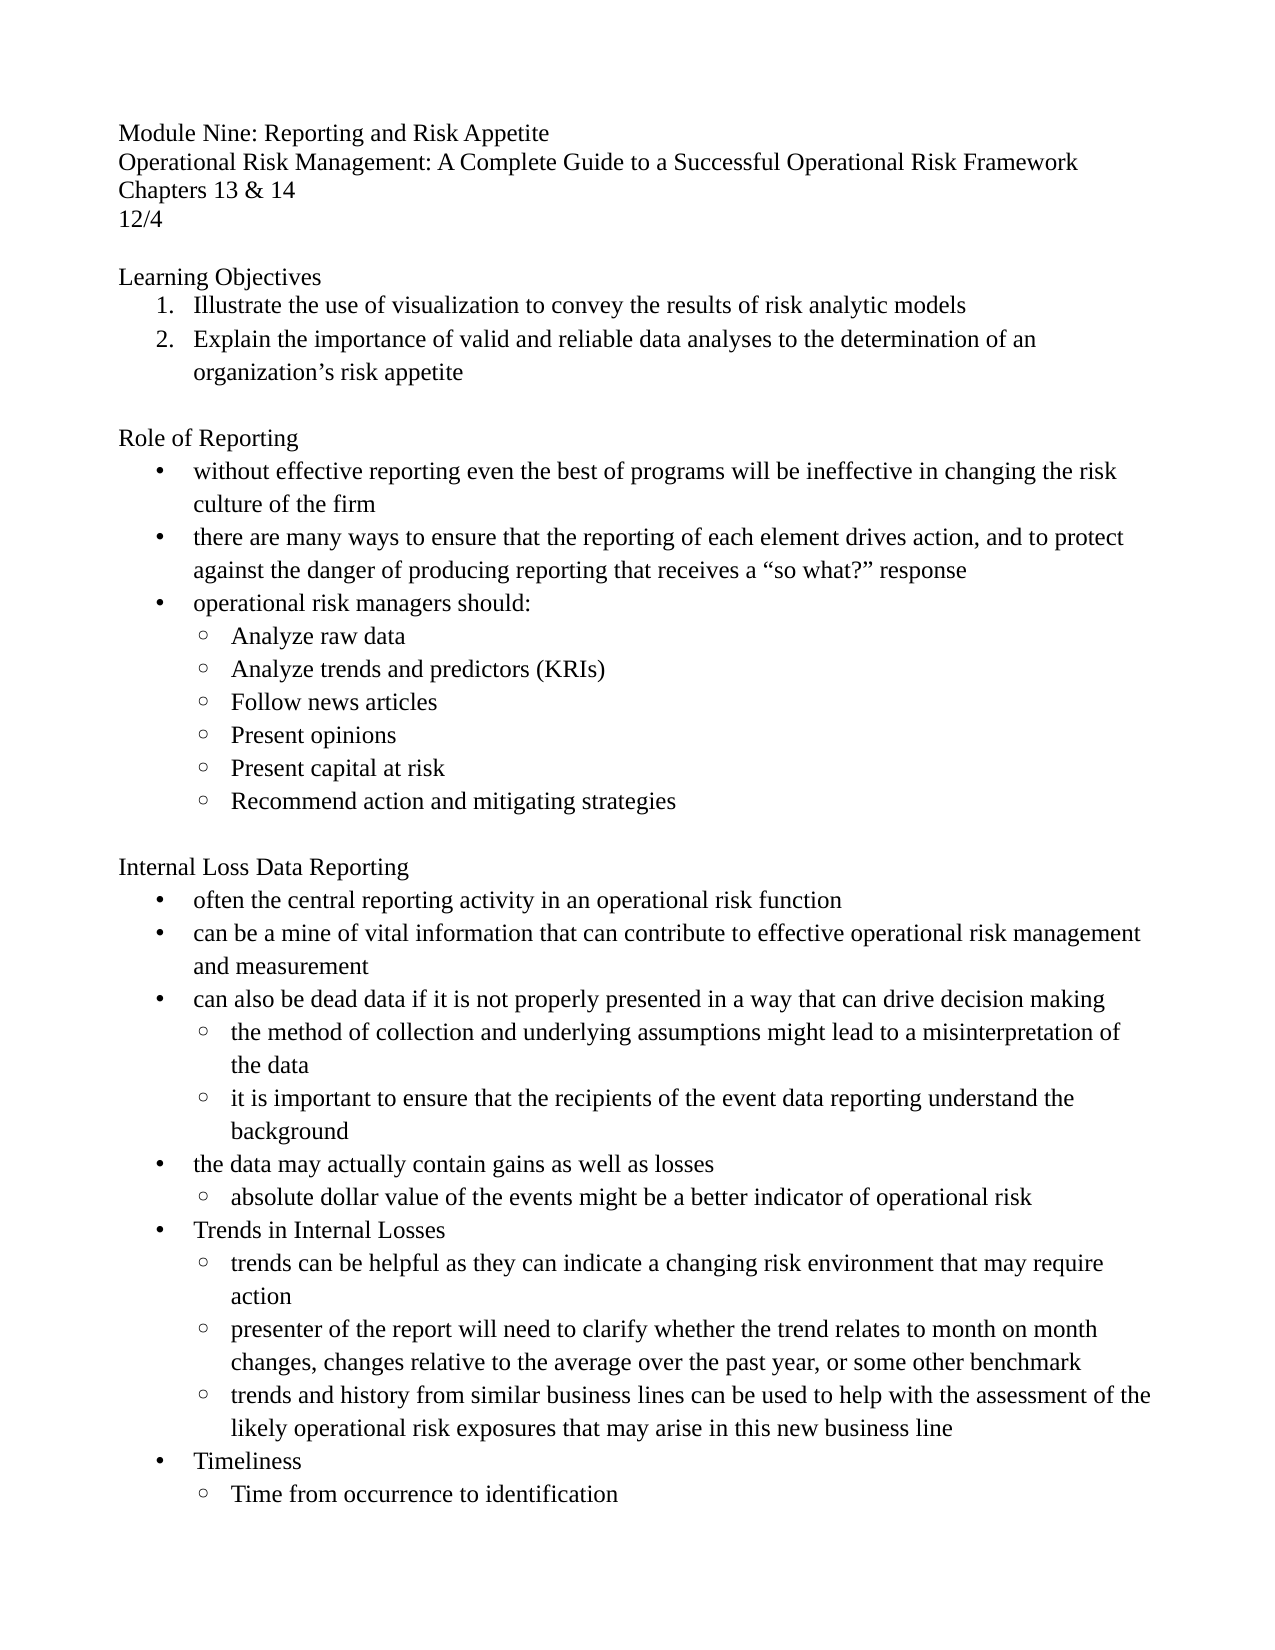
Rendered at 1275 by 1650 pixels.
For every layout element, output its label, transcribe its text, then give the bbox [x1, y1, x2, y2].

list Timeliness [156, 1446, 1157, 1475]
list absolute dollar value of the events might be a better indicator of operational risk [193, 1182, 1157, 1211]
text Internal Loss Data Reporting [118, 852, 1157, 881]
list without effective reporting even the best of programs will be ineffective in changing the risk culture of the firm [156, 456, 1157, 517]
list Follow news articles [193, 687, 1157, 716]
list presenter of the report will need to clarify whether the trend relates to month on month changes, changes relative to the average over the past year, or some other benchmark [193, 1314, 1157, 1376]
list trends can be helpful as they can indicate a changing risk environment that may require action [193, 1248, 1157, 1310]
text Role of Reporting [118, 423, 1157, 451]
list Present capital at risk [193, 753, 1157, 782]
list Analyze raw data [193, 621, 1157, 649]
list Explain the importance of valid and reliable data analyses to the determination of an organization’s risk appetite [156, 324, 1157, 385]
list Time from occurrence to identification [193, 1479, 1157, 1508]
list can be a mine of vital information that can contribute to effective operational risk management and measurement [156, 918, 1157, 980]
list can also be dead data if it is not properly presented in a way that can drive decision making [156, 984, 1157, 1013]
list Analyze trends and predictors (KRIs) [193, 654, 1157, 683]
text Learning Objectives [118, 262, 1157, 291]
list Illustrate the use of visualization to convey the results of risk analytic models [156, 291, 1157, 319]
text Chapters 13 & 14 [118, 176, 1157, 204]
list the data may actually contain gains as well as losses [156, 1149, 1157, 1178]
list trends and history from similar business lines can be used to help with the assessment of the likely operational risk exposures that may arise in this new business line [193, 1380, 1157, 1442]
list Recommend action and mitigating strategies [193, 786, 1157, 815]
text 12/4 [118, 204, 1157, 233]
text Operational Risk Management: A Complete Guide to a Successful Operational Risk Framework [118, 147, 1157, 176]
list it is important to ensure that the recipients of the event data reporting understand the background [193, 1083, 1157, 1145]
list the method of collection and underlying assumptions might lead to a misinterpretation of the data [193, 1017, 1157, 1079]
text Module Nine: Reporting and Risk Appetite [118, 118, 1157, 147]
list operational risk managers should: [156, 588, 1157, 617]
list there are many ways to ensure that the reporting of each element drives action, and to protect against the danger of producing reporting that receives a “so what?” response [156, 522, 1157, 583]
list Trends in Internal Losses [156, 1215, 1157, 1244]
list Present opinions [193, 720, 1157, 749]
list often the central reporting activity in an operational risk function [156, 885, 1157, 914]
